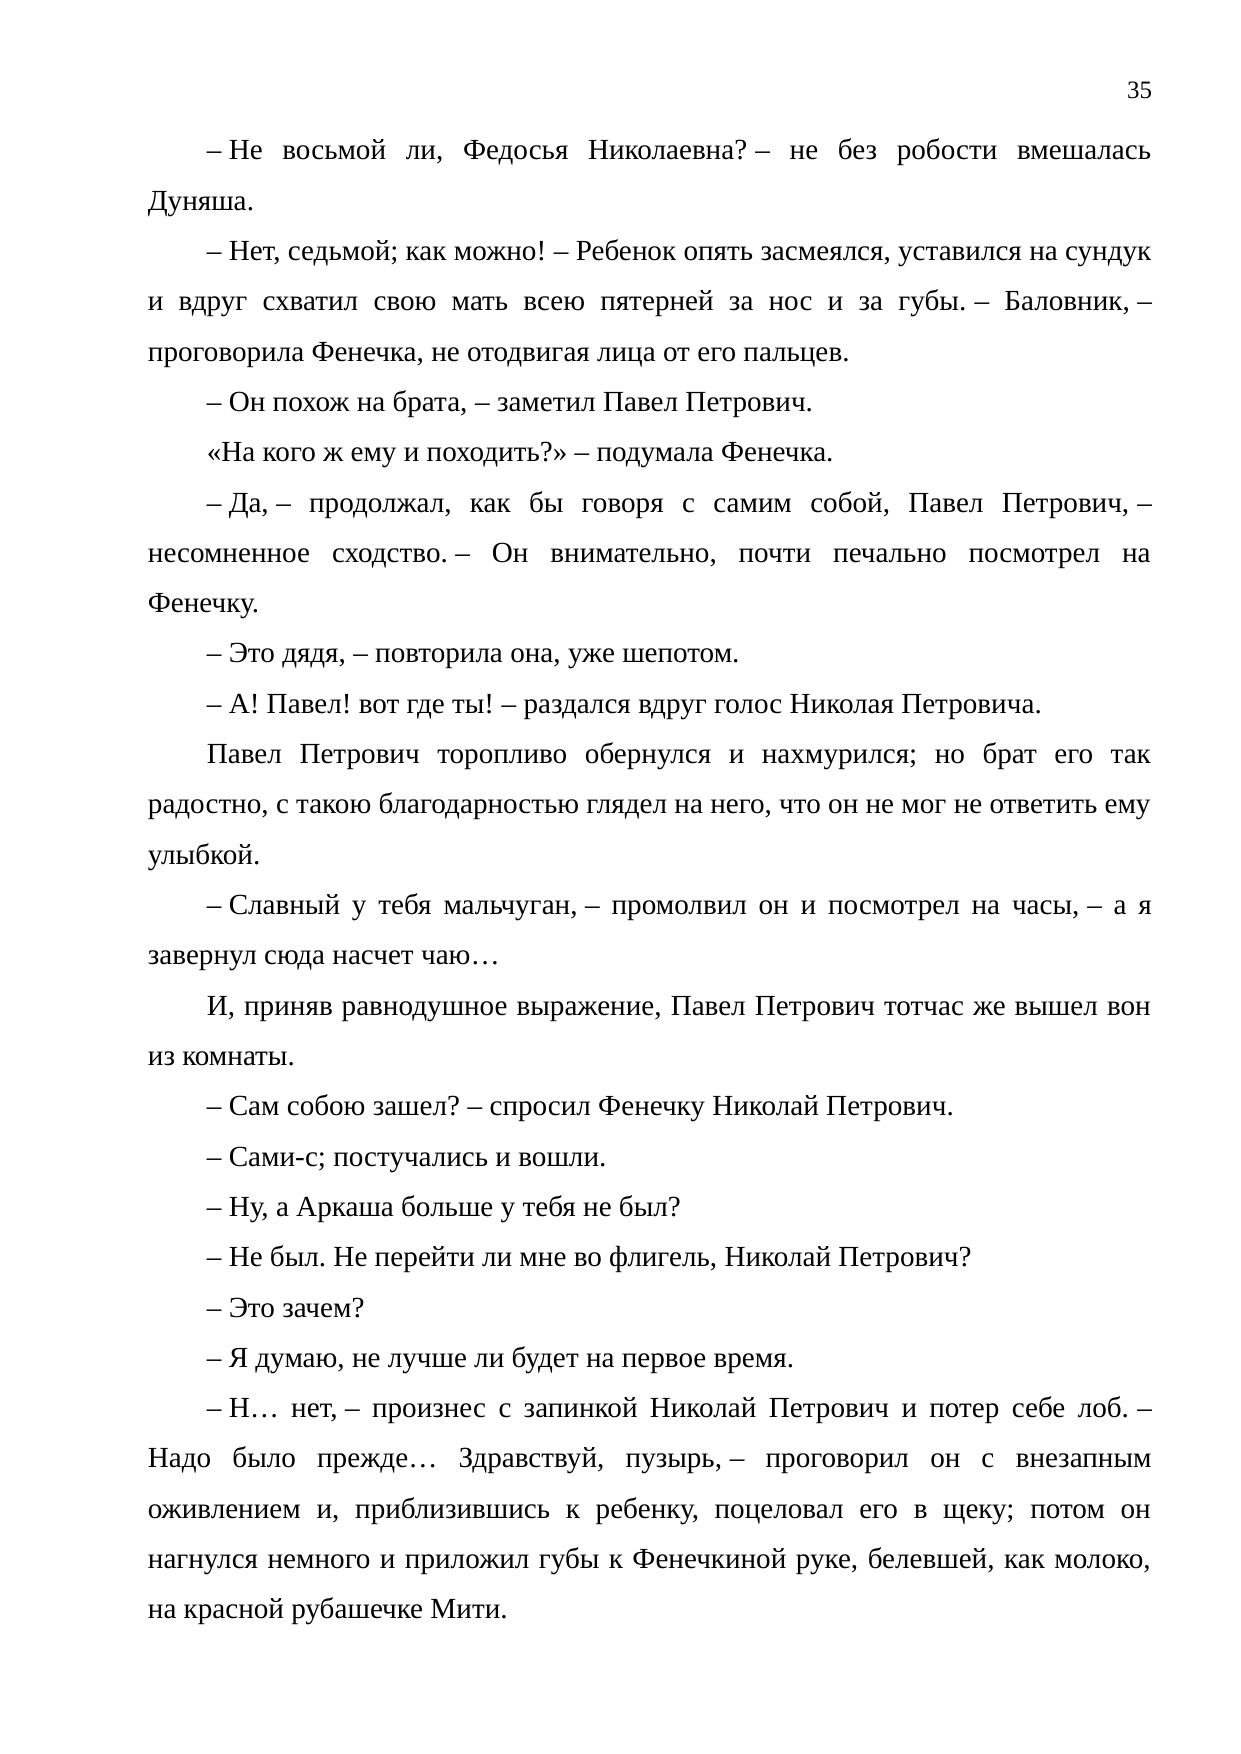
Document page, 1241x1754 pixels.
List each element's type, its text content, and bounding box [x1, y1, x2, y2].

text – Это дядя, – повторила она, уже шепотом. [148, 636, 1152, 669]
text – Сами‑с; постучались и вошли. [148, 1139, 1152, 1172]
text – Нет, седьмой; как можно! – Ребенок опять засмеялся, уставился на сундук и вдруг схватил свою мать всею пятерней за нос и за губы. – Баловник, – проговорила Фенечка, не отодвигая лица от его пальцев. [148, 233, 1152, 367]
text – А! Павел! вот где ты! – раздался вдруг голос Николая Петровича. [148, 686, 1152, 719]
text Павел Петрович торопливо обернулся и нахмурился; но брат его так радостно, с такою благодарностью глядел на него, что он не мог не ответить ему улыбкой. [148, 736, 1152, 870]
text И, приняв равнодушное выражение, Павел Петрович тотчас же вышел вон из комнаты. [148, 988, 1152, 1072]
text – Это зачем? [148, 1290, 1152, 1323]
text – Не восьмой ли, Федосья Николаевна? – не без робости вмешалась Дуняша. [148, 132, 1152, 216]
text – Славный у тебя мальчуган, – промолвил он и посмотрел на часы, – а я завернул сюда насчет чаю… [148, 887, 1152, 971]
text – Ну, а Аркаша больше у тебя не был? [148, 1189, 1152, 1223]
text «На кого ж ему и походить?» – подумала Фенечка. [148, 434, 1152, 468]
text – Я думаю, не лучше ли будет на первое время. [148, 1340, 1152, 1373]
text – Да, – продолжал, как бы говоря с самим собой, Павел Петрович, – несомненное сходство. – Он внимательно, почти печально посмотрел на Фенечку. [148, 485, 1152, 619]
text – Н… нет, – произнес с запинкой Николай Петрович и потер себе лоб. – Надо было прежде… Здравствуй, пузырь, – проговорил он с внезапным оживлением и, приблизившись к ребенку, поцеловал его в щеку; потом он нагнулся немного и приложил губы к Фенечкиной руке, белевшей, как молоко, на красной рубашечке Мити. [148, 1390, 1152, 1625]
text – Не был. Не перейти ли мне во флигель, Николай Петрович? [148, 1239, 1152, 1273]
text – Он похож на брата, – заметил Павел Петрович. [148, 384, 1152, 418]
text – Сам собою зашел? – спросил Фенечку Николай Петрович. [148, 1088, 1152, 1122]
